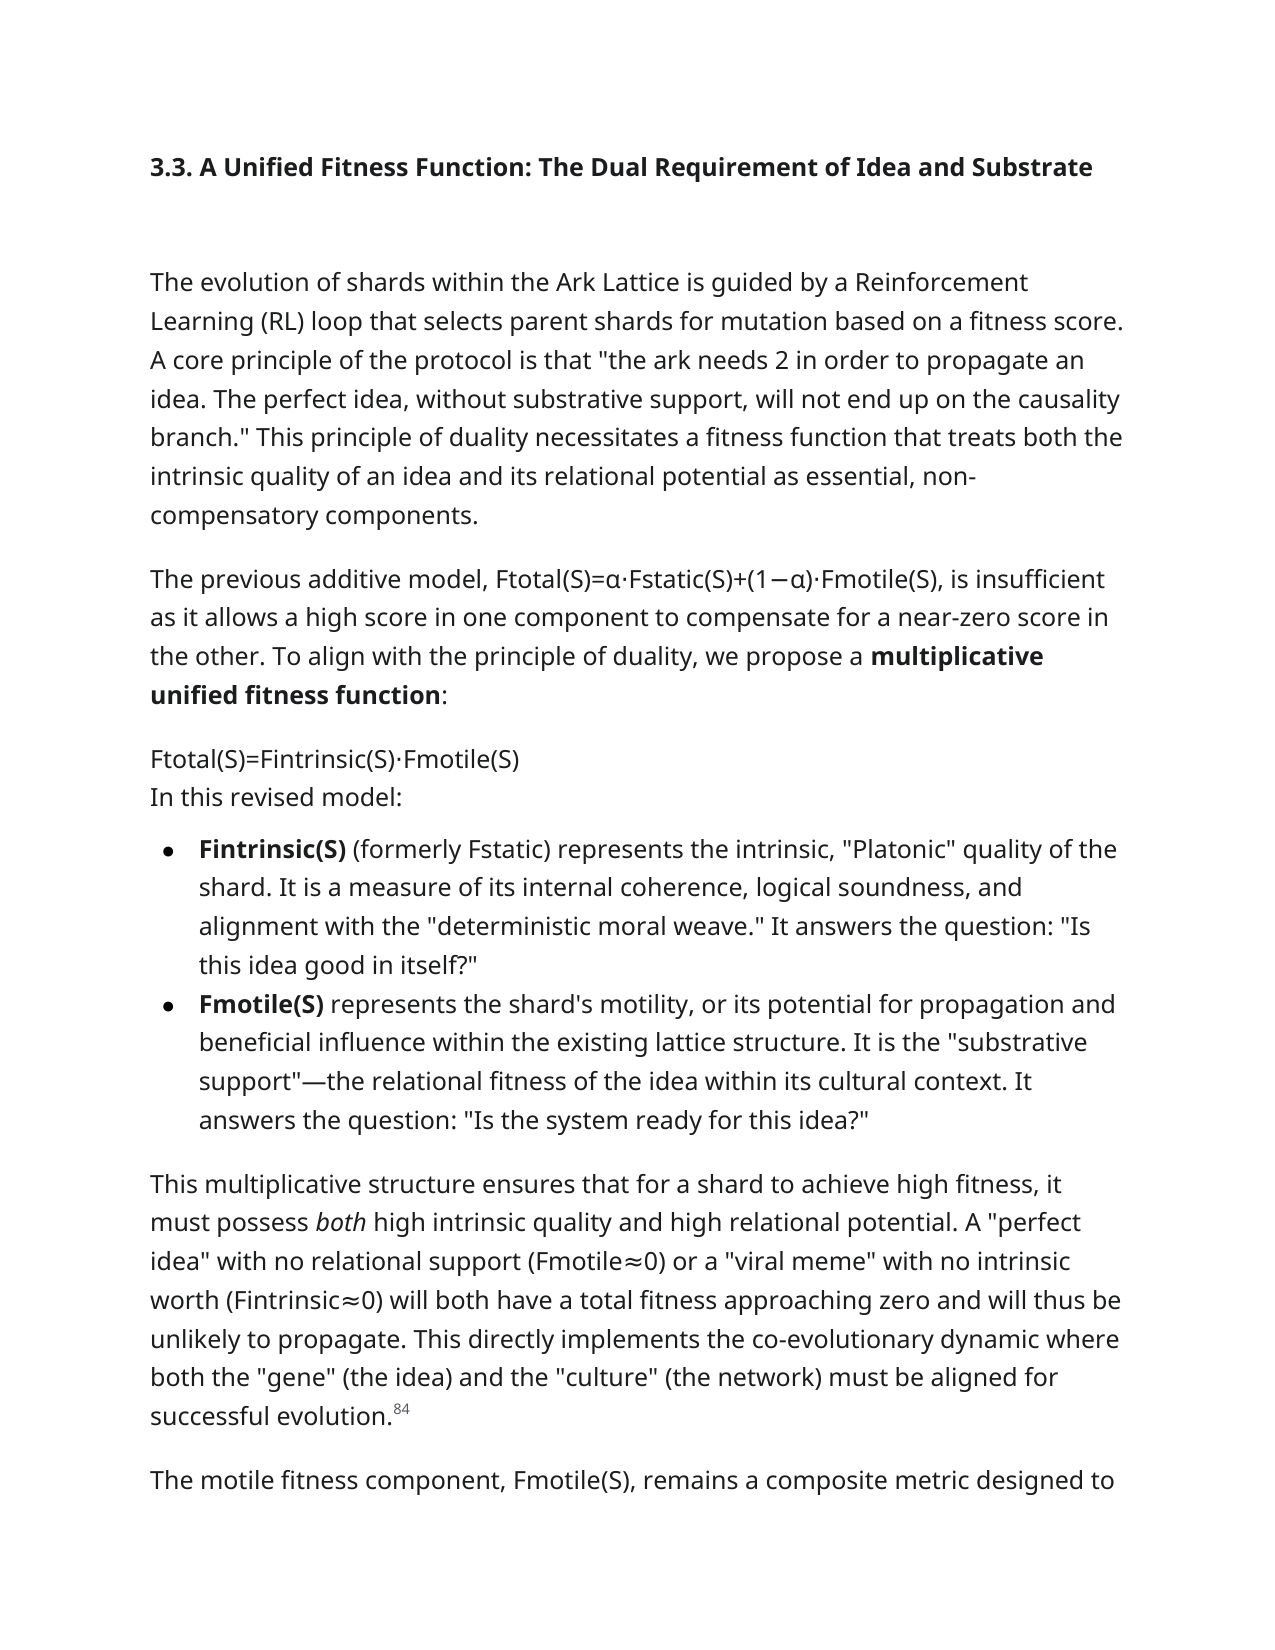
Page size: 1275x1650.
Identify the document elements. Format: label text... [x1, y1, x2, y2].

subtitle 3.3. A Unified Fitness Function: The Dual Requirement of Idea and Substrate [150, 150, 1125, 184]
list Fintrinsic​(S) (formerly Fstatic​) represents the intrinsic, "Platonic" quality of the shard. It is a measure of its internal coherence, logical soundness, and alignment with the "deterministic moral weave." It answers the question: "Is this idea good in itself?" [161, 831, 1125, 982]
text The evolution of shards within the Ark Lattice is guided by a Reinforcement Learning (RL) loop that selects parent shards for mutation based on a fitness score. A core principle of the protocol is that "the ark needs 2 in order to propagate an idea. The perfect idea, without substrative support, will not end up on the causality branch." This principle of duality necessitates a fitness function that treats both the intrinsic quality of an idea and its relational potential as essential, non-compensatory components. [150, 265, 1125, 532]
text This multiplicative structure ensures that for a shard to achieve high fitness, it must possess both high intrinsic quality and high relational potential. A "perfect idea" with no relational support (Fmotile​≈0) or a "viral meme" with no intrinsic worth (Fintrinsic​≈0) will both have a total fitness approaching zero and will thus be unlikely to propagate. This directly implements the co-evolutionary dynamic where both the "gene" (the idea) and the "culture" (the network) must be aligned for successful evolution.84 [150, 1166, 1125, 1433]
text Ftotal​(S)=Fintrinsic​(S)⋅Fmotile​(S) [150, 741, 1125, 775]
text In this revised model: [150, 780, 1125, 814]
text The previous additive model, Ftotal​(S)=α⋅Fstatic​(S)+(1−α)⋅Fmotile​(S), is insufficient as it allows a high score in one component to compensate for a near-zero score in the other. To align with the principle of duality, we propose a multiplicative unified fitness function: [150, 561, 1125, 712]
text The motile fitness component, Fmotile​(S), remains a composite metric designed to [150, 1462, 1125, 1497]
list Fmotile​(S) represents the shard's motility, or its potential for propagation and beneficial influence within the existing lattice structure. It is the "substrative support"—the relational fitness of the idea within its cultural context. It answers the question: "Is the system ready for this idea?" [161, 986, 1125, 1137]
